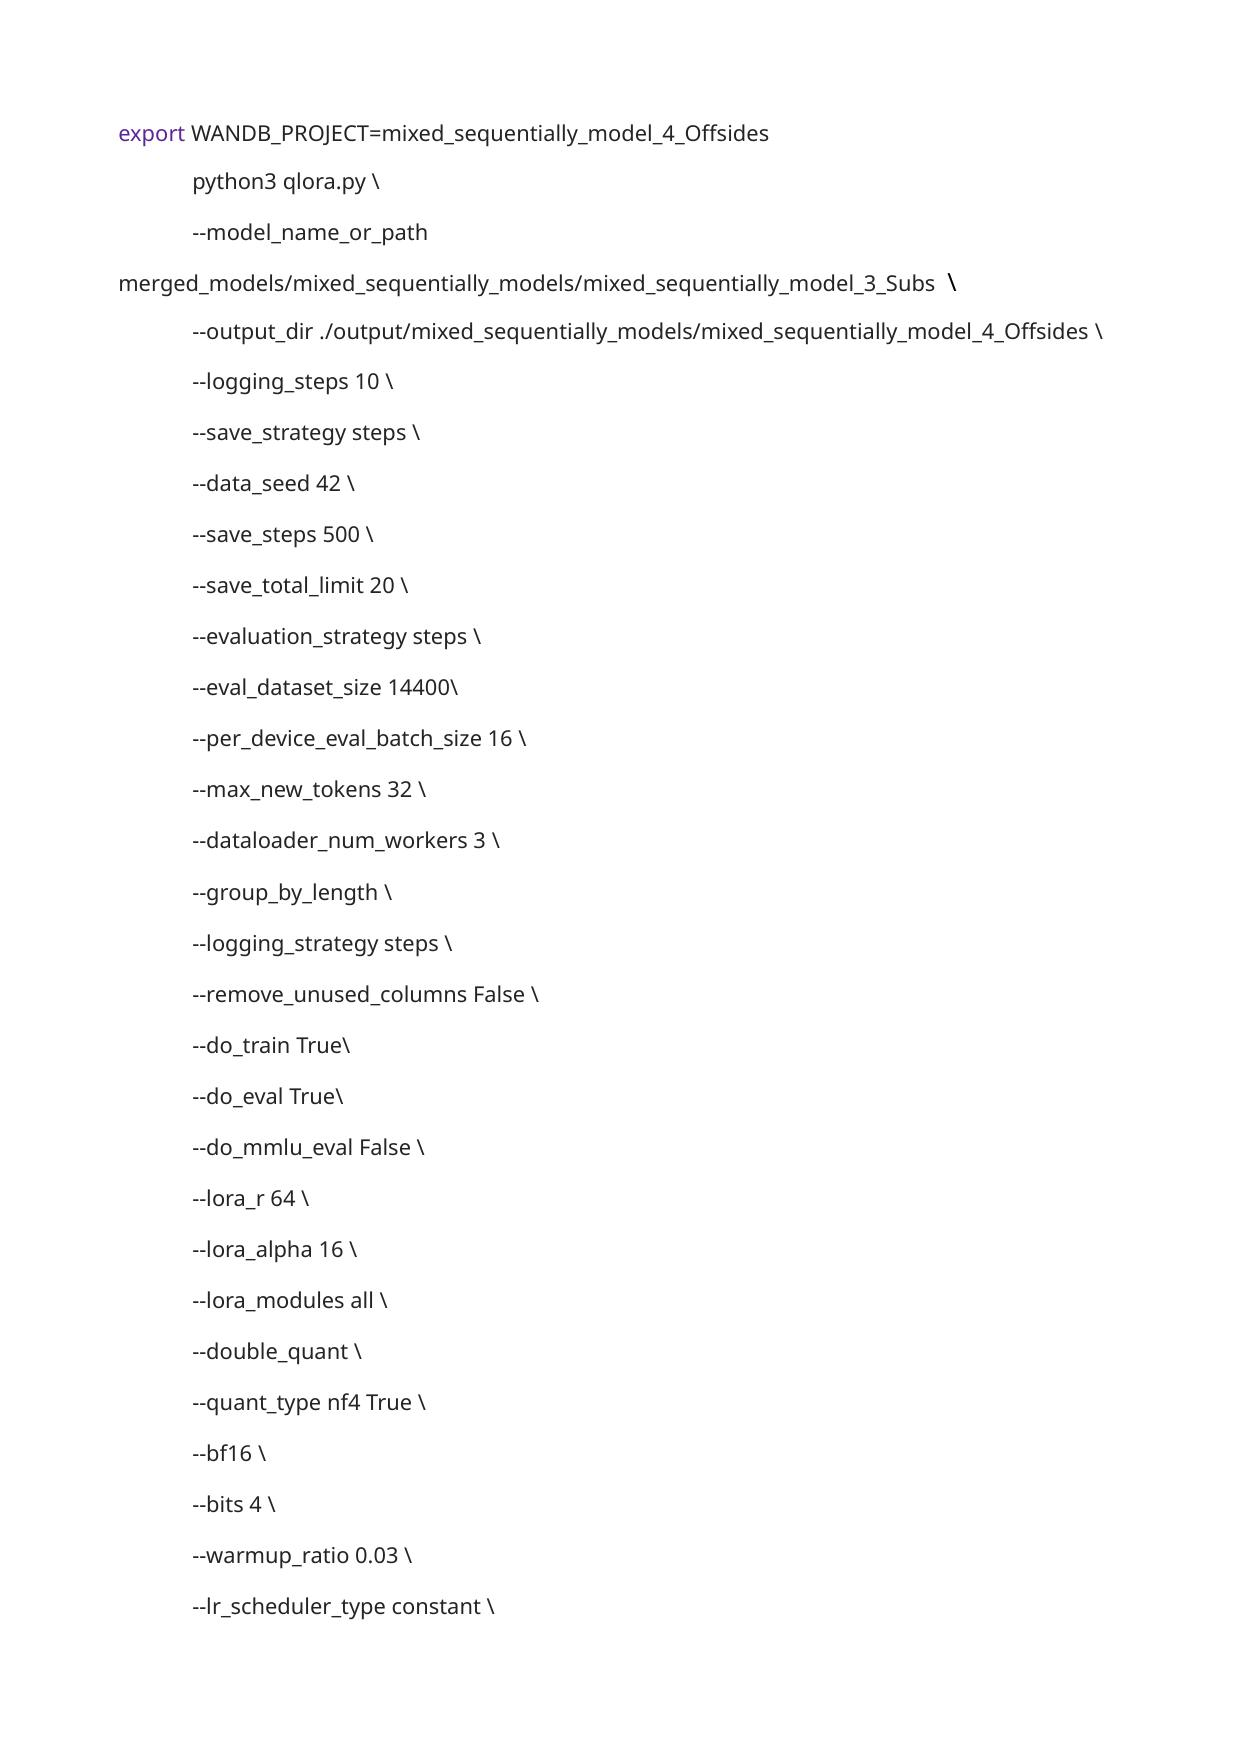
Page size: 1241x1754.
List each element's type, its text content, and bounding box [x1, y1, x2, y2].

text python3 qlora.py \ --model_name_or_path merged_models/mixed_sequentially_models/mixed_sequentially_model_3_Subs \ [118, 163, 1122, 299]
text --output_dir ./output/mixed_sequentially_models/mixed_sequentially_model_4_Offsides \ --logging_steps 10 \ --save_strategy steps \ --data_seed 42 \ --save_steps 500 \ --save_total_limit 20 \ --evaluation_strategy steps \ --eval_dataset_size 14400\ --per_device_eval_batch_size 16 \ --max_new_tokens 32 \ --dataloader_num_workers 3 \ --group_by_length \ --logging_strategy steps \ --remove_unused_columns False \ --do_train True\ --do_eval True\ --do_mmlu_eval False \ --lora_r 64 \ --lora_alpha 16 \ --lora_modules all \ --double_quant \ --quant_type nf4 True \ --bf16 \ --bits 4 \ --warmup_ratio 0.03 \ --lr_scheduler_type constant \ [118, 316, 1122, 1622]
text export WANDB_PROJECT=mixed_sequentially_model_4_Offsides [118, 118, 1122, 148]
